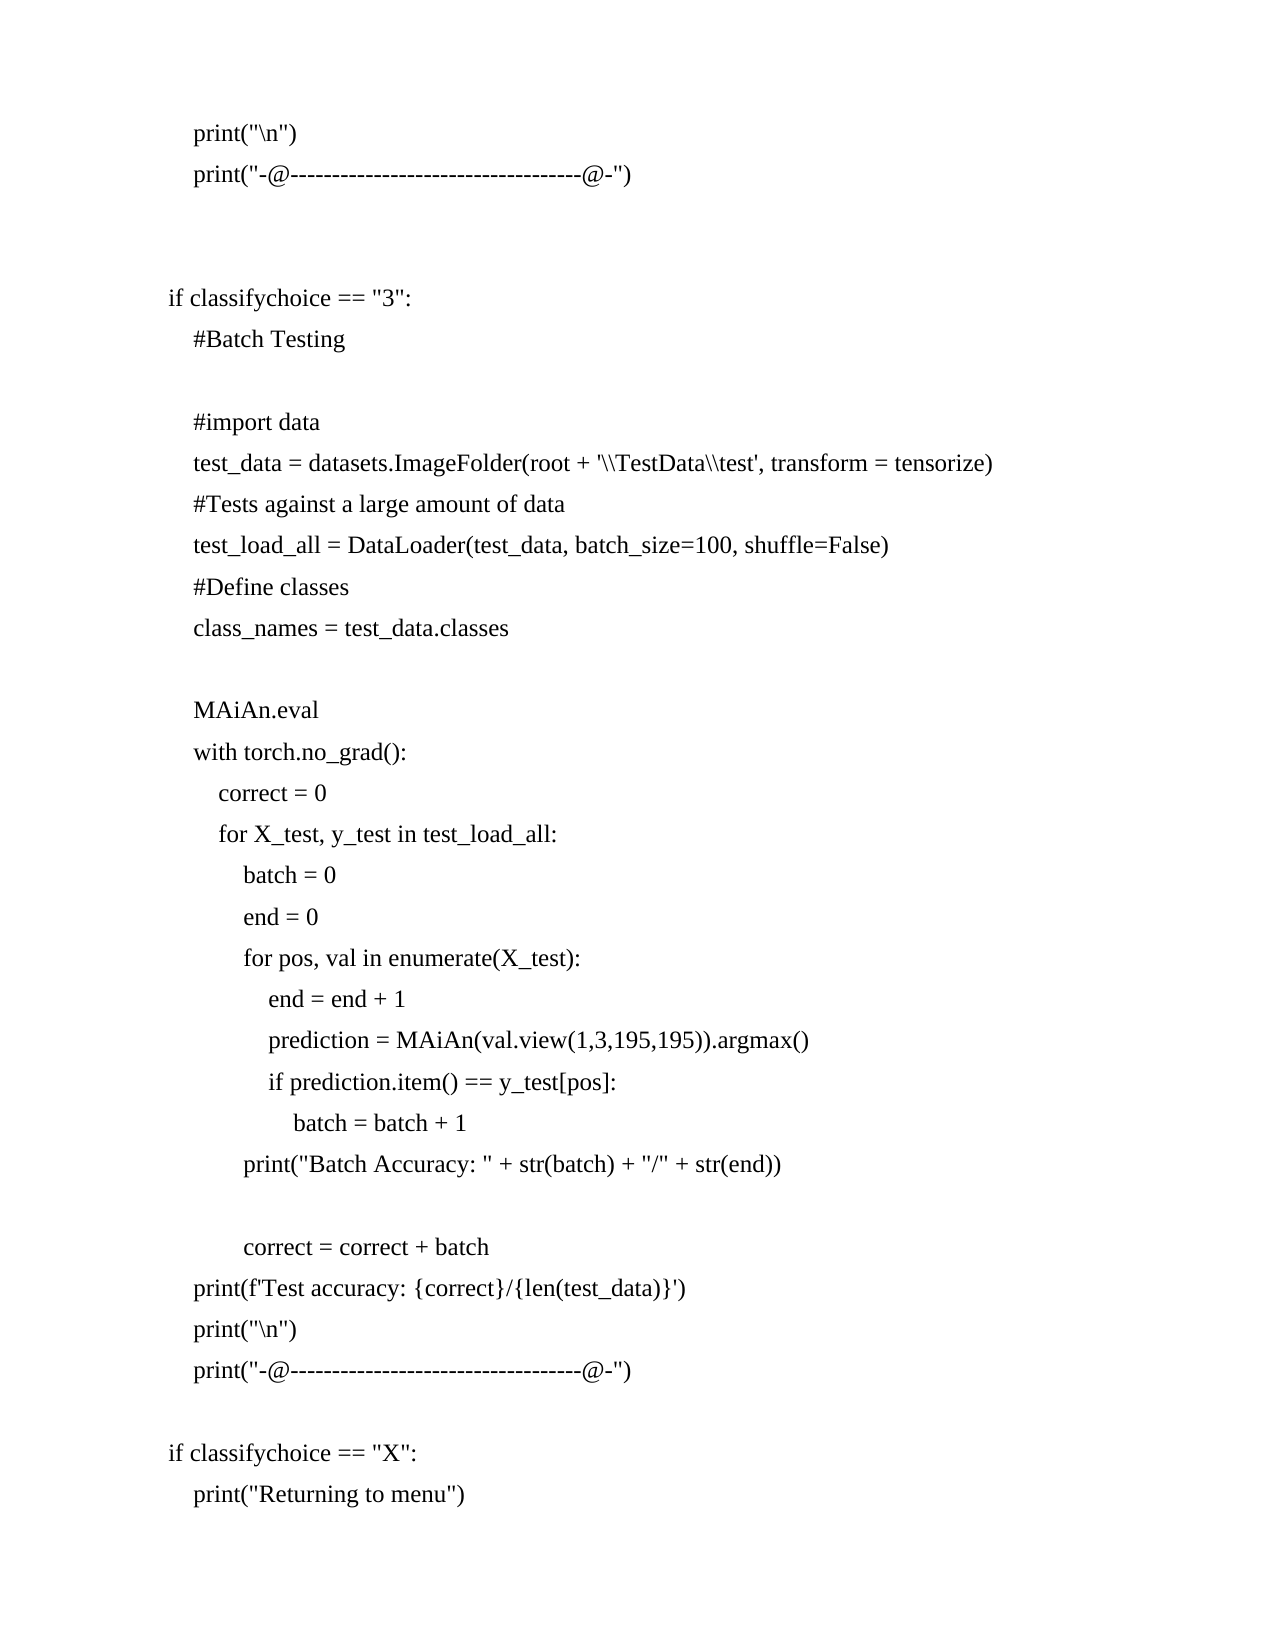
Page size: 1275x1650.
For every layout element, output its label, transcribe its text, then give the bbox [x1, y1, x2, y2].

text MAiAn.eval [118, 696, 1157, 724]
text with torch.no_grad(): [118, 737, 1157, 766]
text correct = correct + batch [118, 1232, 1157, 1261]
text #Batch Testing [118, 324, 1157, 353]
text if prediction.item() == y_test[pos]: [118, 1067, 1157, 1096]
text test_load_all = DataLoader(test_data, batch_size=100, shuffle=False) [118, 531, 1157, 559]
text if classifychoice == "X": [118, 1438, 1157, 1467]
text for pos, val in enumerate(X_test): [118, 943, 1157, 972]
text batch = batch + 1 [118, 1108, 1157, 1137]
text prediction = MAiAn(val.view(1,3,195,195)).argmax() [118, 1026, 1157, 1054]
text print("\n") [118, 1314, 1157, 1343]
text print("-@-----------------------------------@-") [118, 1356, 1157, 1384]
text end = 0 [118, 902, 1157, 931]
text end = end + 1 [118, 984, 1157, 1013]
text for X_test, y_test in test_load_all: [118, 819, 1157, 848]
text test_data = datasets.ImageFolder(root + '\\TestData\\test', transform = tensorize) [118, 448, 1157, 477]
text class_names = test_data.classes [118, 613, 1157, 642]
text #Define classes [118, 572, 1157, 601]
text batch = 0 [118, 861, 1157, 889]
text #import data [118, 407, 1157, 436]
text print("Returning to menu") [118, 1479, 1157, 1508]
text print("Batch Accuracy: " + str(batch) + "/" + str(end)) [118, 1149, 1157, 1178]
text print("\n") [118, 118, 1157, 147]
text print(f'Test accuracy: {correct}/{len(test_data)}') [118, 1273, 1157, 1302]
text if classifychoice == "3": [118, 283, 1157, 312]
text correct = 0 [118, 778, 1157, 807]
text print("-@-----------------------------------@-") [118, 159, 1157, 188]
text #Tests against a large amount of data [118, 489, 1157, 518]
